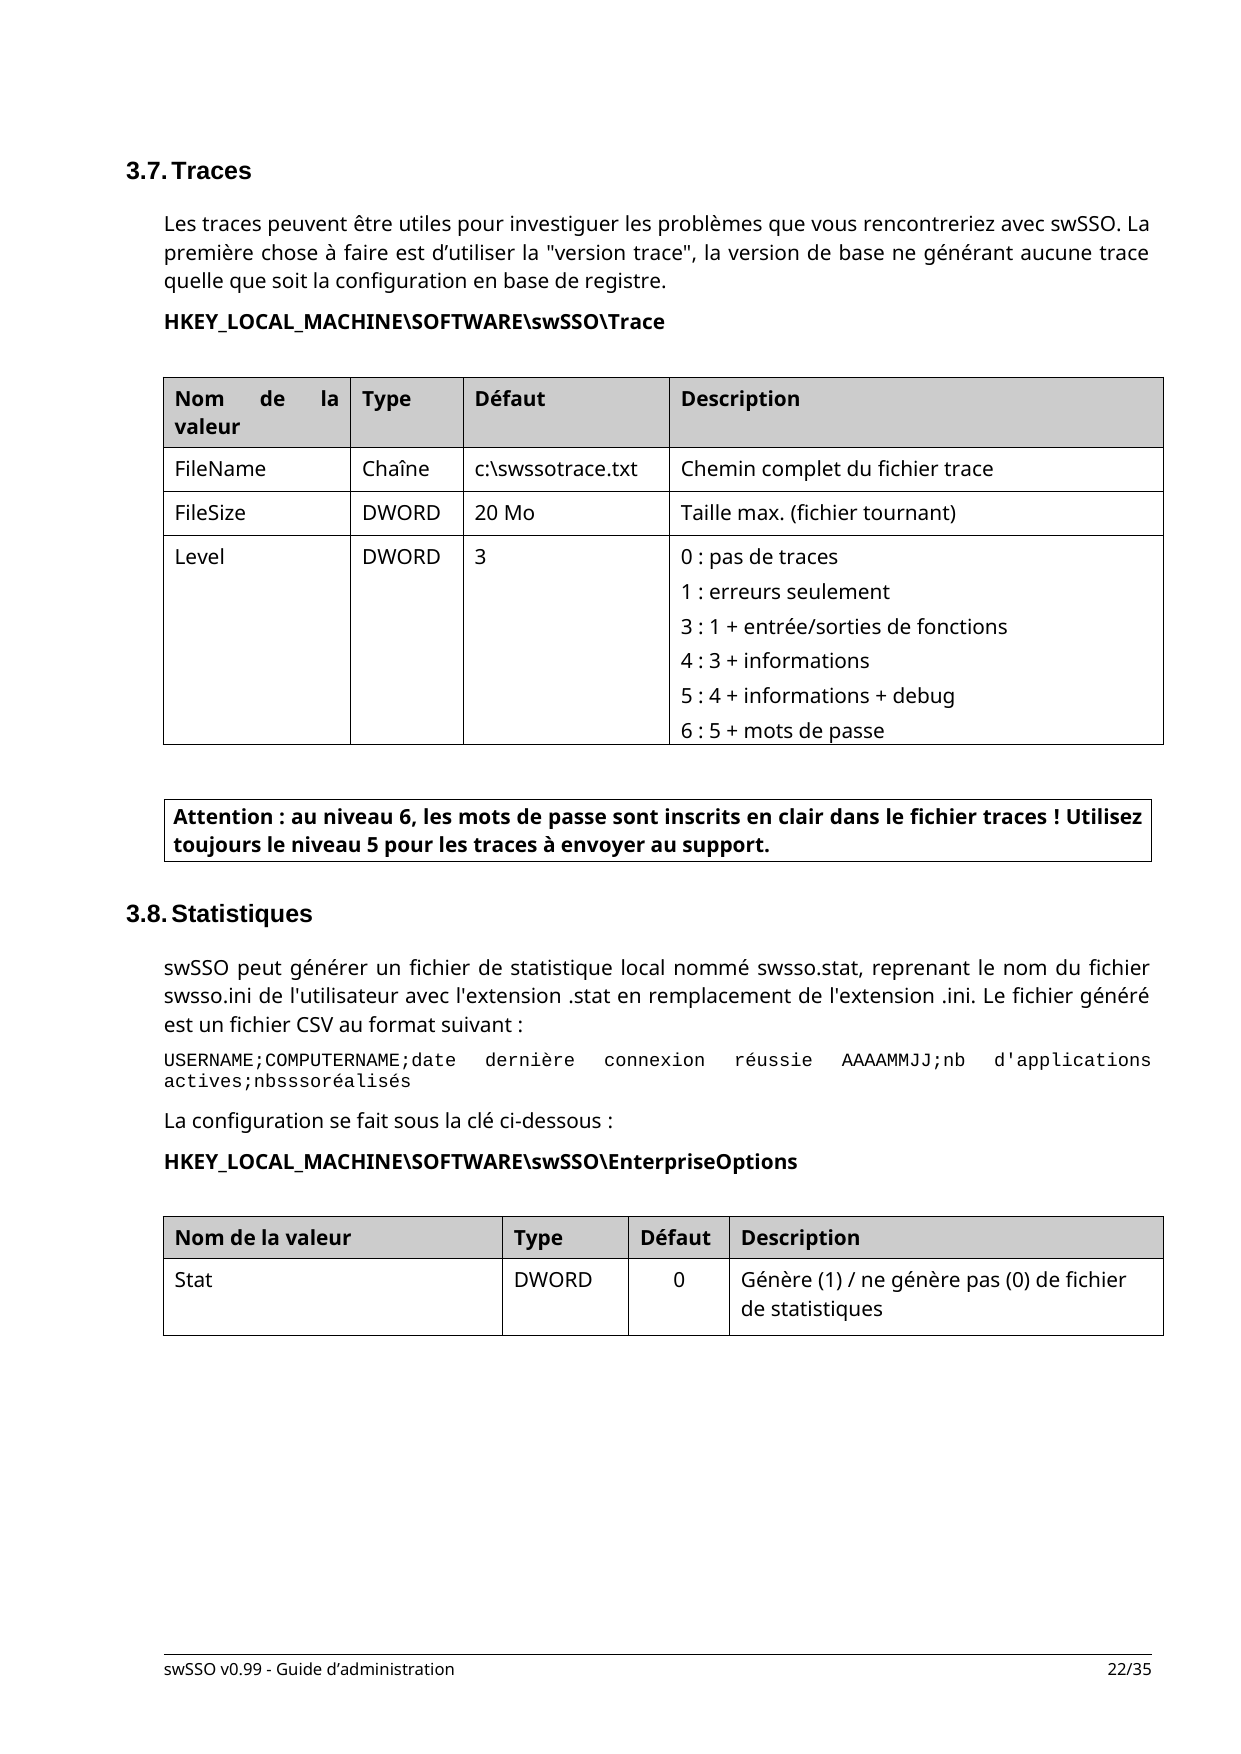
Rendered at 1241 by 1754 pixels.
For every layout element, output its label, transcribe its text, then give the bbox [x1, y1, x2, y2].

table_header Nom de la valeur [164, 378, 350, 447]
table_cell FileName [164, 448, 350, 491]
table_header Type [503, 1217, 628, 1258]
table_cell FileSize [164, 492, 350, 535]
subtitle Statistiques [126, 899, 1152, 928]
table_header Défaut [464, 378, 669, 447]
table_header Défaut [629, 1217, 729, 1258]
table_cell Stat [164, 1259, 502, 1335]
table_cell Génère (1) / ne génère pas (0) de fichier de statistiques [730, 1259, 1163, 1335]
text Attention : au niveau 6, les mots de passe sont inscrits en clair dans le fichier traces ! Utilisez toujours le niveau 5 pour les traces à envoyer au support. [165, 800, 1151, 861]
table_cell DWORD [351, 492, 463, 535]
table_cell Chemin complet du fichier trace [670, 448, 1163, 491]
text Les traces peuvent être utiles pour investiguer les problèmes que vous rencontreriez avec swSSO. La première chose à faire est d’utiliser la "version trace", la version de base ne générant aucune trace quelle que soit la configuration en base de registre. [164, 209, 1152, 295]
table_cell DWORD [351, 536, 463, 744]
table_cell Level [164, 536, 350, 744]
table_cell 3 [464, 536, 669, 744]
table_header Type [351, 378, 463, 447]
table_header Description [670, 378, 1163, 447]
text USERNAME;COMPUTERNAME;date dernière connexion réussie AAAAMMJJ;nb d'applications actives;nbsssoréalisés [164, 1051, 1152, 1093]
table_header Description [730, 1217, 1163, 1258]
table_cell Chaîne [351, 448, 463, 491]
table_cell 0 : pas de traces 1 : erreurs seulement 3 : 1 + entrée/sorties de fonctions 4 : 3 + informations 5 : 4 + informations + debug 6 : 5 + mots de passe [670, 536, 1163, 744]
table_cell 0 [629, 1259, 729, 1335]
table_cell c:\swssotrace.txt [464, 448, 669, 491]
text HKEY_LOCAL_MACHINE\SOFTWARE\swSSO\Trace [164, 307, 1152, 336]
subtitle Traces [126, 156, 1152, 184]
text HKEY_LOCAL_MACHINE\SOFTWARE\swSSO\EnterpriseOptions [164, 1147, 1152, 1175]
text La configuration se fait sous la clé ci-dessous : [164, 1106, 1152, 1134]
table_header Nom de la valeur [164, 1217, 502, 1258]
table_cell DWORD [503, 1259, 628, 1335]
table_cell Taille max. (fichier tournant) [670, 492, 1163, 535]
table_cell 20 Mo [464, 492, 669, 535]
text swSSO peut générer un fichier de statistique local nommé swsso.stat, reprenant le nom du fichier swsso.ini de l'utilisateur avec l'extension .stat en remplacement de l'extension .ini. Le fichier généré est un fichier CSV au format suivant : [164, 953, 1152, 1038]
